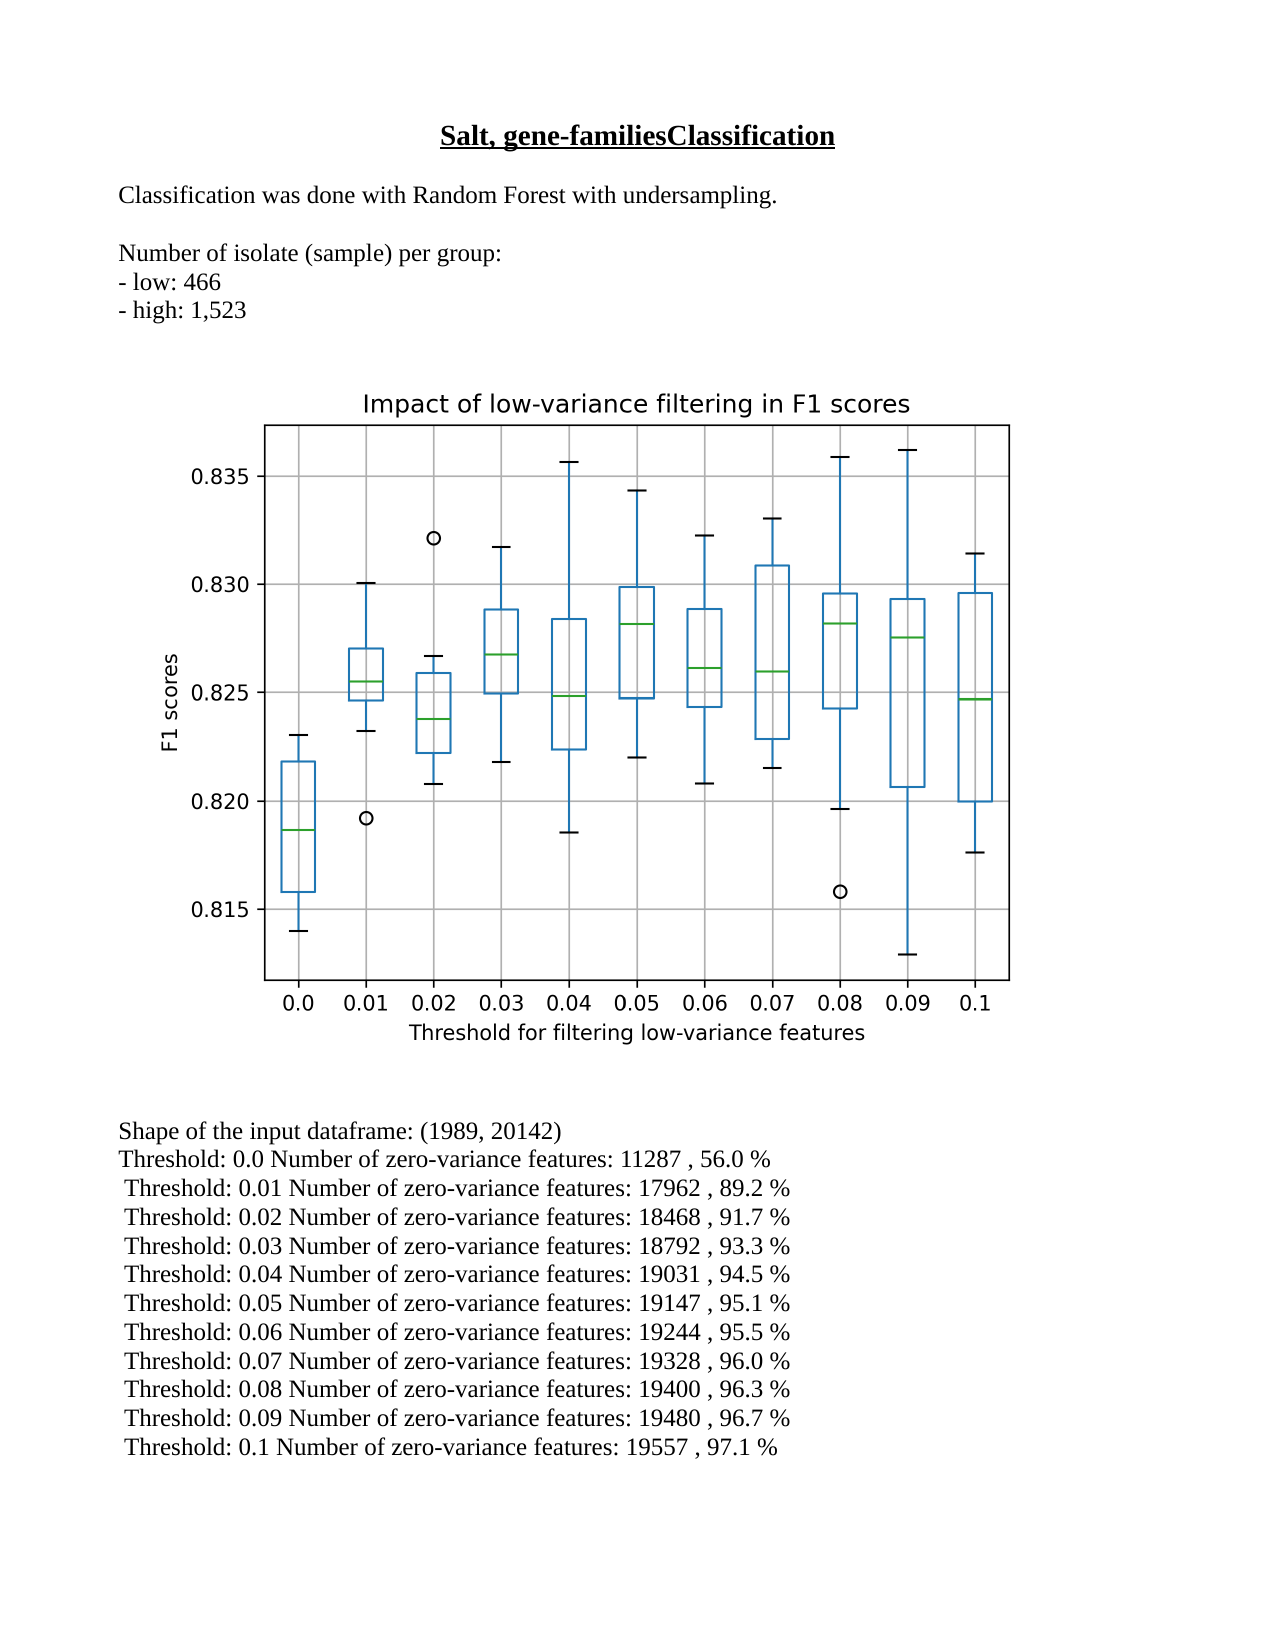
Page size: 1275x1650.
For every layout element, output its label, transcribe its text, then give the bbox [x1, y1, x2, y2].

text Threshold: 0.04 Number of zero-variance features: 19031 , 94.5 % [118, 1259, 1157, 1288]
text Threshold: 0.02 Number of zero-variance features: 18468 , 91.7 % [118, 1202, 1157, 1231]
text Threshold: 0.03 Number of zero-variance features: 18792 , 93.3 % [118, 1231, 1157, 1259]
text Threshold: 0.08 Number of zero-variance features: 19400 , 96.3 % [118, 1374, 1157, 1403]
text Threshold: 0.01 Number of zero-variance features: 17962 , 89.2 % [118, 1173, 1157, 1202]
text - high: 1,523 [118, 295, 1157, 324]
text - low: 466 [118, 267, 1157, 295]
picture [144, 338, 1105, 1059]
text Salt, gene-familiesClassification [118, 118, 1157, 152]
text Threshold: 0.0 Number of zero-variance features: 11287 , 56.0 % [118, 1144, 1157, 1173]
text Shape of the input dataframe: (1989, 20142) [118, 1116, 1157, 1144]
text Threshold: 0.05 Number of zero-variance features: 19147 , 95.1 % [118, 1288, 1157, 1317]
text Threshold: 0.1 Number of zero-variance features: 19557 , 97.1 % [118, 1432, 1157, 1461]
text Number of isolate (sample) per group: [118, 238, 1157, 267]
text Classification was done with Random Forest with undersampling. [118, 180, 1157, 209]
text Threshold: 0.07 Number of zero-variance features: 19328 , 96.0 % [118, 1346, 1157, 1374]
text Threshold: 0.06 Number of zero-variance features: 19244 , 95.5 % [118, 1317, 1157, 1346]
text Threshold: 0.09 Number of zero-variance features: 19480 , 96.7 % [118, 1403, 1157, 1432]
